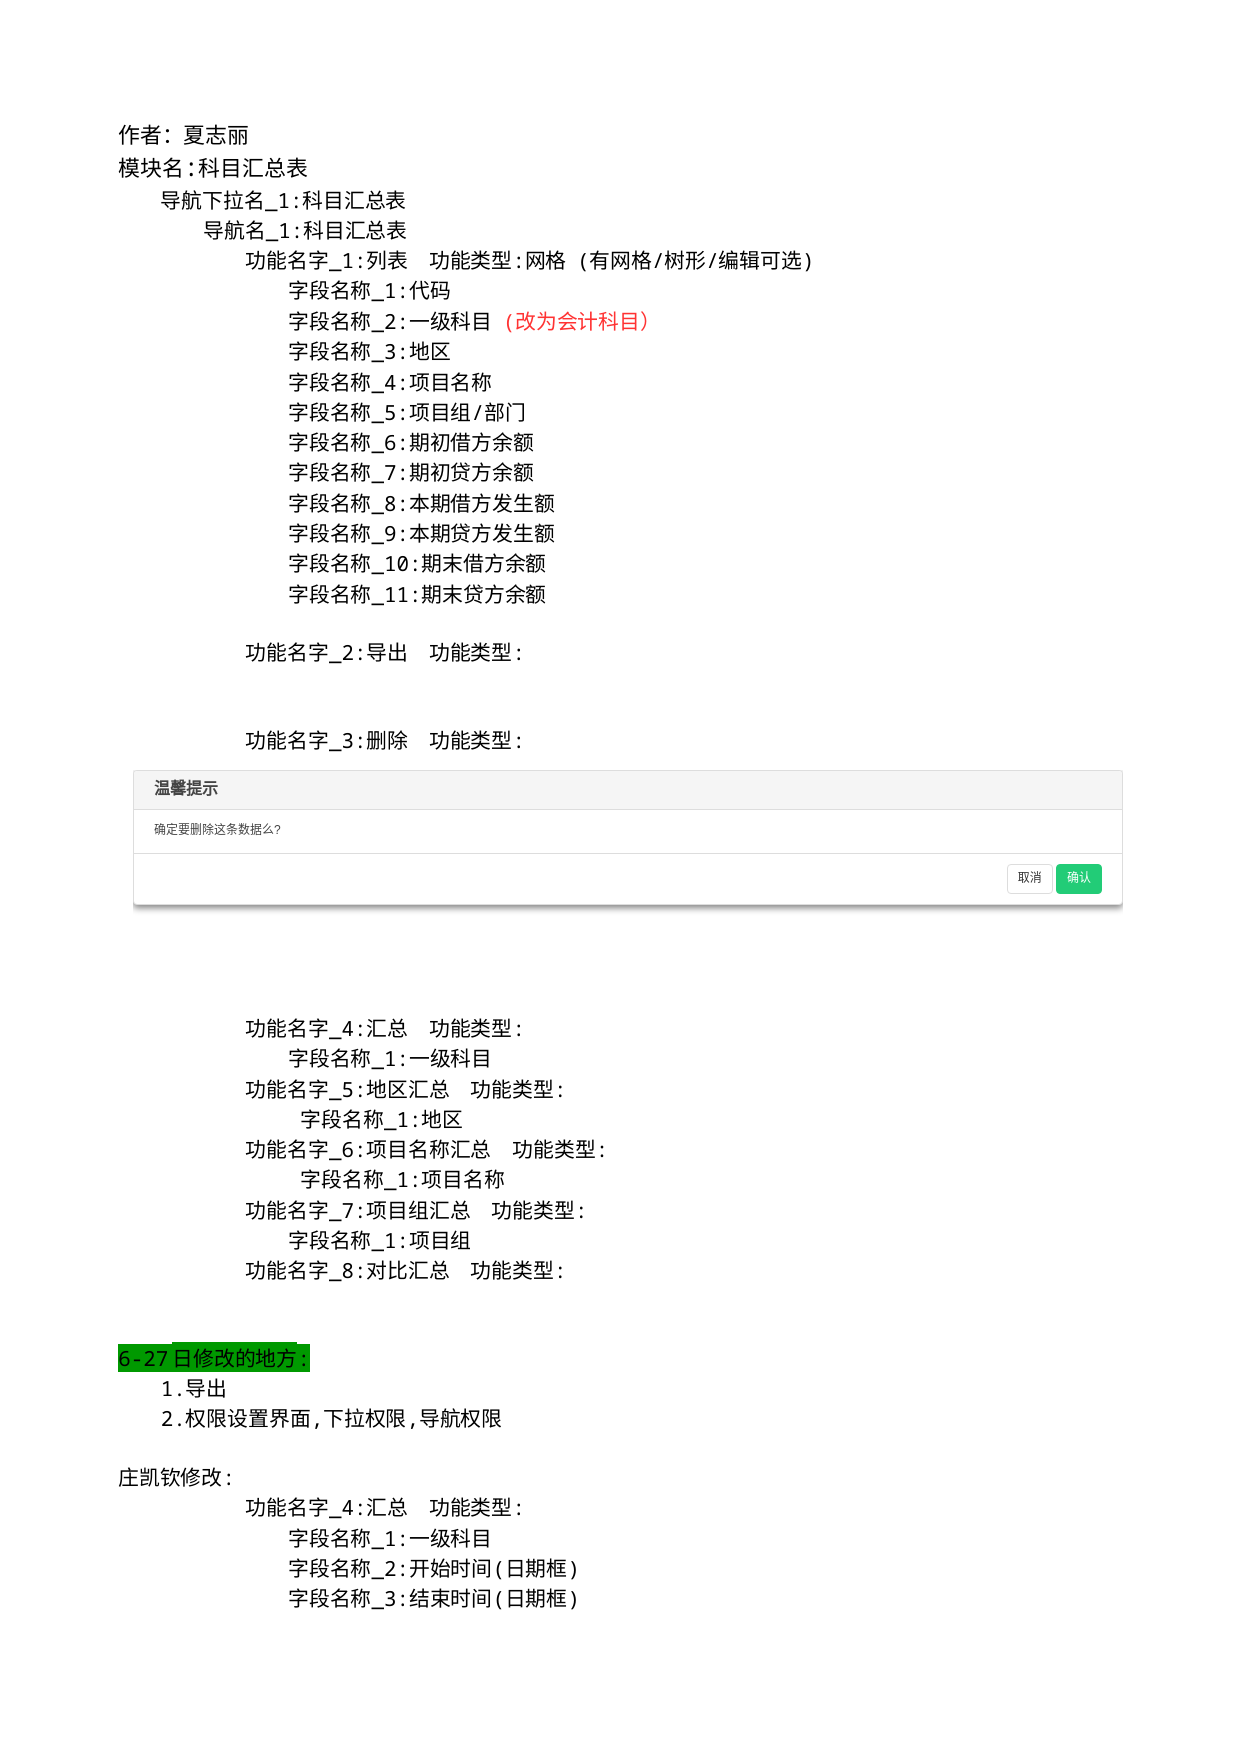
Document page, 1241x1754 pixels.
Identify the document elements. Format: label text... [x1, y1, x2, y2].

text 功能名字_8:对比汇总 功能类型: [118, 1255, 1122, 1285]
text 字段名称_1:地区 [118, 1103, 1122, 1133]
text 庄凯钦修改: [118, 1461, 1122, 1492]
text 字段名称_1:一级科目 [118, 1522, 1122, 1552]
text 功能名字_2:导出 功能类型: [118, 637, 1122, 667]
picture [123, 754, 1128, 956]
text 模块名:科目汇总表 [118, 150, 1122, 184]
text 字段名称_1:项目名称 [118, 1164, 1122, 1194]
text 字段名称_9:本期贷方发生额 [118, 517, 1122, 548]
text 字段名称_2:开始时间(日期框) [118, 1552, 1122, 1582]
text 字段名称_6:期初借方余额 [118, 426, 1122, 457]
text 功能名字_7:项目组汇总 功能类型: [118, 1194, 1122, 1224]
text 字段名称_4:项目名称 [118, 366, 1122, 396]
text 功能名字_3:删除 功能类型: [118, 724, 1122, 754]
text 6-27日修改的地方: [118, 1342, 1122, 1372]
text 导航名_1:科目汇总表 [118, 214, 1122, 244]
text 功能名字_4:汇总 功能类型: [118, 1492, 1122, 1522]
text 字段名称_5:项目组/部门 [118, 396, 1122, 426]
text 字段名称_1:代码 [118, 275, 1122, 305]
text 导航下拉名_1:科目汇总表 [118, 184, 1122, 214]
text 作者：夏志丽 [118, 118, 1122, 150]
text 字段名称_1:项目组 [118, 1224, 1122, 1255]
text 功能名字_1:列表 功能类型:网格 (有网格/树形/编辑可选) [118, 244, 1122, 275]
text 功能名字_4:汇总 功能类型: [118, 1012, 1122, 1042]
text 字段名称_2:一级科目 (改为会计科目） [118, 305, 1122, 335]
text 字段名称_1:一级科目 [118, 1042, 1122, 1073]
text 字段名称_3:地区 [118, 335, 1122, 366]
text 字段名称_8:本期借方发生额 [118, 487, 1122, 517]
text 1.导出 [118, 1372, 1122, 1402]
text 字段名称_3:结束时间(日期框) [118, 1582, 1122, 1613]
text 字段名称_7:期初贷方余额 [118, 457, 1122, 487]
text 功能名字_5:地区汇总 功能类型: [118, 1073, 1122, 1103]
text 2.权限设置界面,下拉权限,导航权限 [118, 1402, 1122, 1433]
text 字段名称_10:期末借方余额 [118, 548, 1122, 578]
text 功能名字_6:项目名称汇总 功能类型: [118, 1133, 1122, 1164]
text 字段名称_11:期末贷方余额 [118, 578, 1122, 608]
